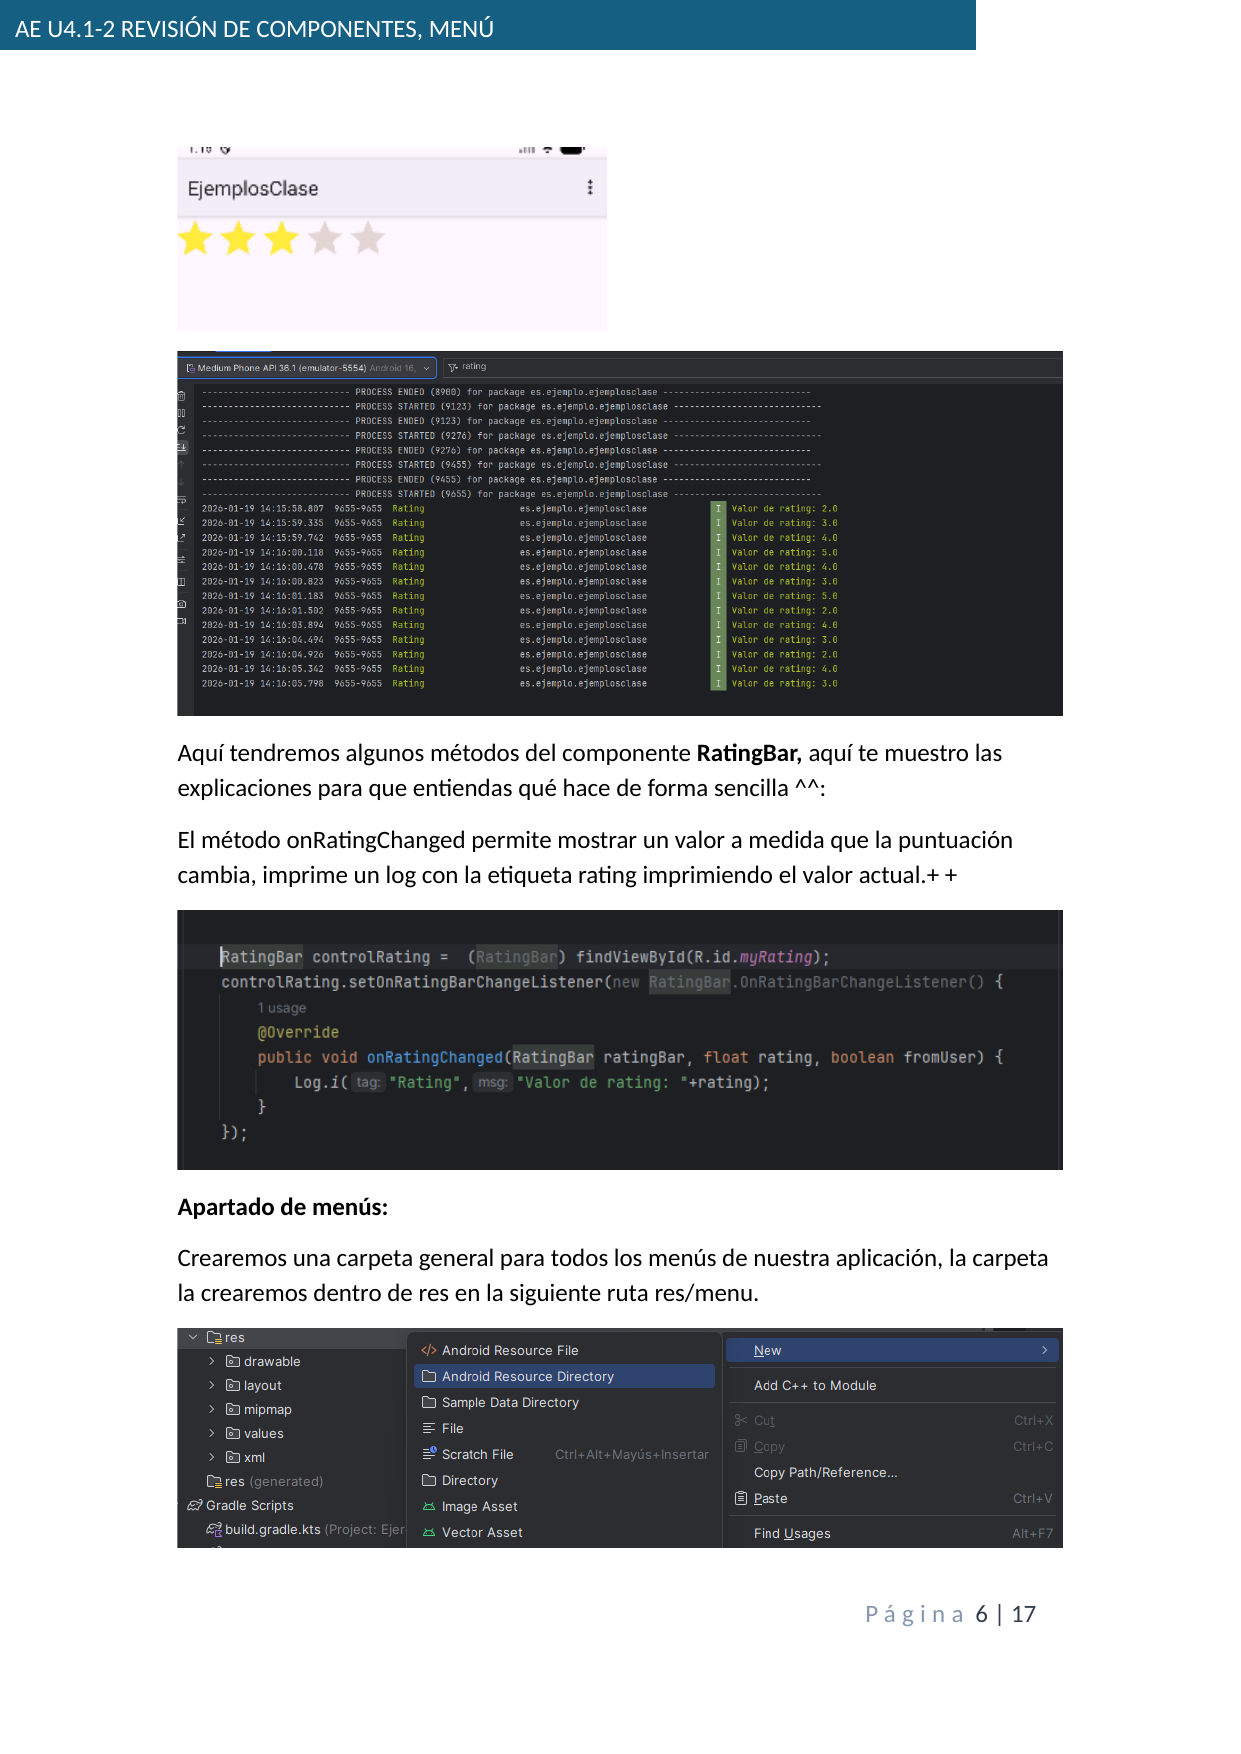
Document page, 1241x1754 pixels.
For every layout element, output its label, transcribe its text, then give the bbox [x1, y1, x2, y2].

text Aquí tendremos algunos métodos del componente RatingBar, aquí te muestro las explicaciones para que entiendas qué hace de forma sencilla ^^: [177, 737, 1063, 803]
text Crearemos una carpeta general para todos los menús de nuestra aplicación, la carpeta la crearemos dentro de res en la siguiente ruta res/menu. [177, 1242, 1063, 1308]
text El método onRatingChanged permite mostrar un valor a medida que la puntuación cambia, imprime un log con la etiqueta rating imprimiendo el valor actual.+ + [177, 824, 1063, 889]
text Apartado de menús: [177, 1191, 1063, 1221]
